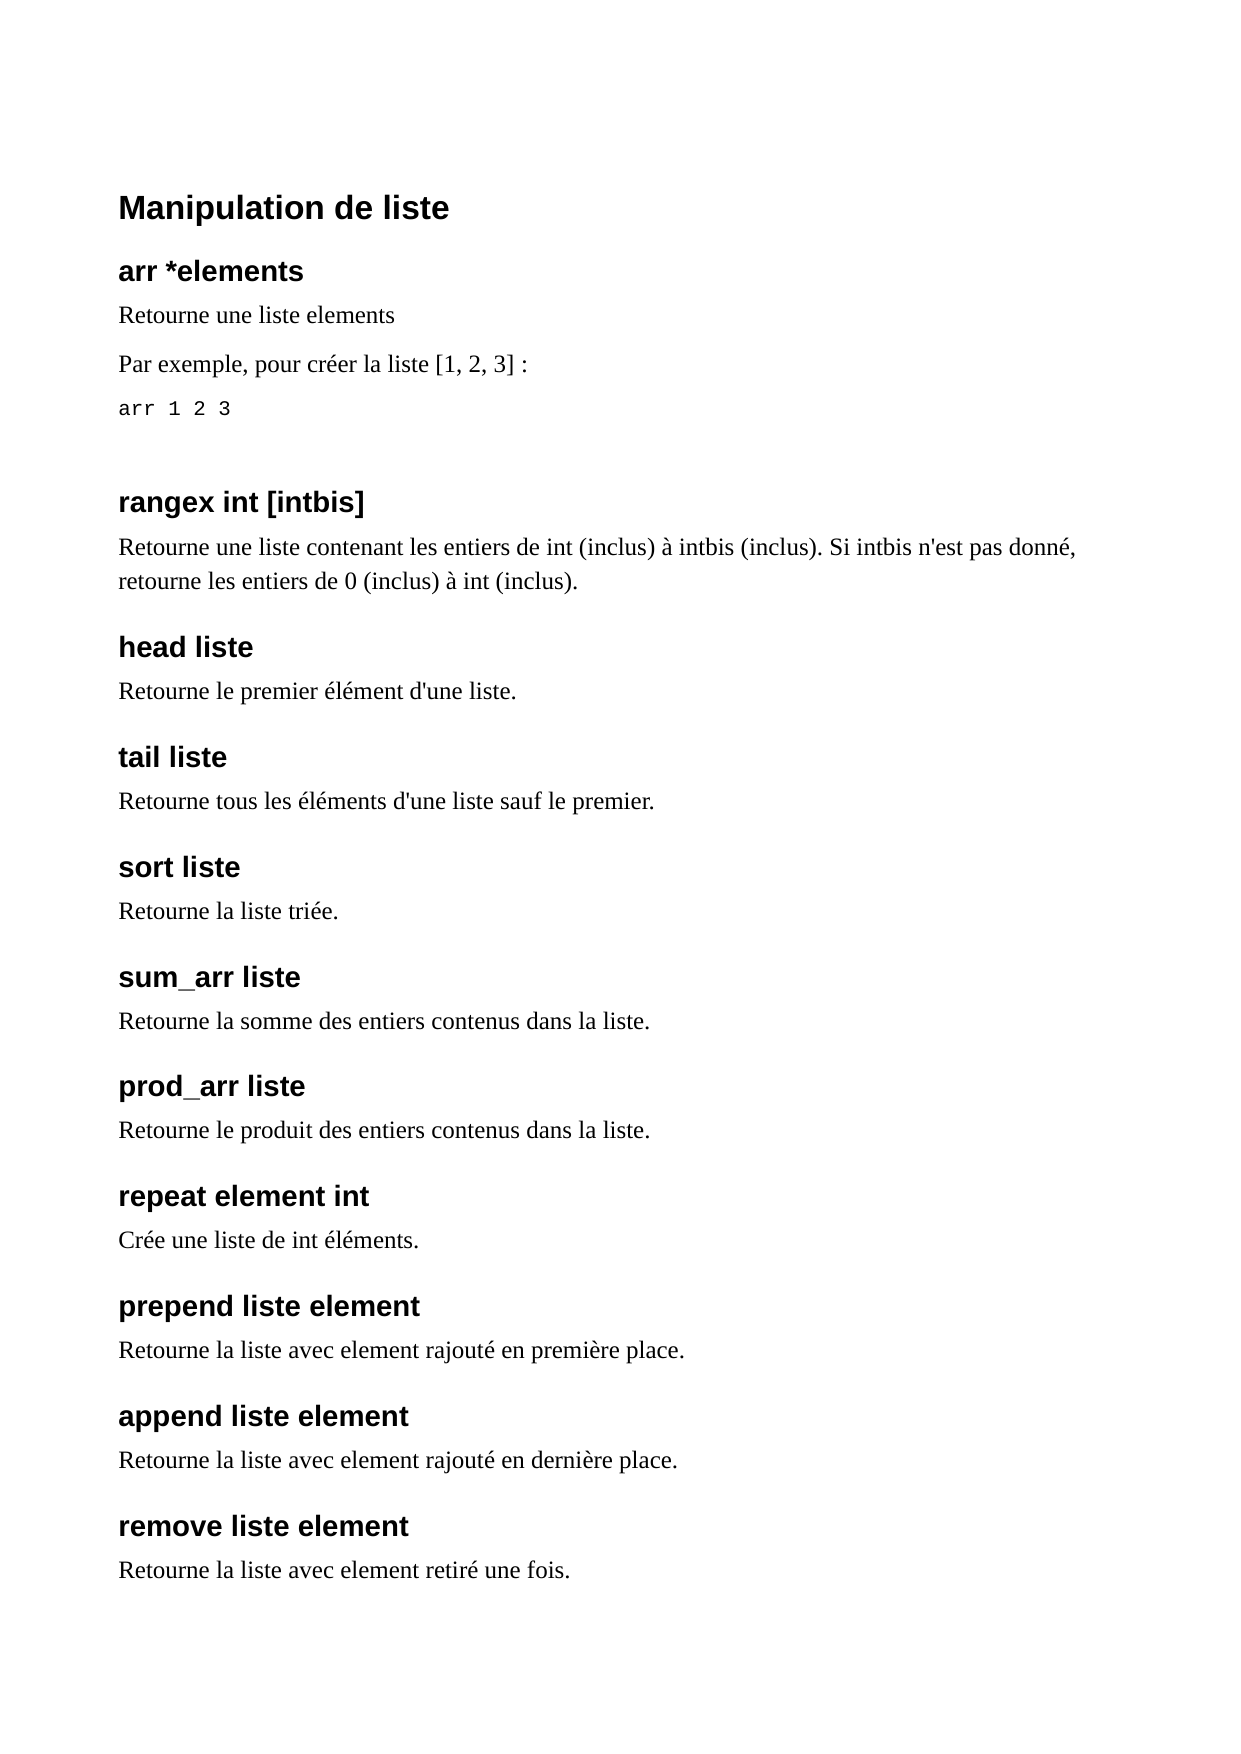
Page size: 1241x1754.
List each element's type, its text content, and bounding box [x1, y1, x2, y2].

subtitle sort liste [118, 849, 1122, 883]
text Par exemple, pour créer la liste [1, 2, 3] : [118, 349, 1122, 378]
subtitle rangex int [intbis] [118, 485, 1122, 519]
subtitle prepend liste element [118, 1289, 1122, 1323]
subtitle remove liste element [118, 1509, 1122, 1543]
text Retourne la liste avec element retiré une fois. [118, 1555, 1122, 1584]
text Retourne le produit des entiers contenus dans la liste. [118, 1116, 1122, 1144]
subtitle arr *elements [118, 254, 1122, 287]
text Retourne la liste avec element rajouté en première place. [118, 1335, 1122, 1364]
text Retourne le premier élément d'une liste. [118, 676, 1122, 705]
subtitle tail liste [118, 740, 1122, 773]
text Retourne tous les éléments d'une liste sauf le premier. [118, 786, 1122, 815]
subtitle append liste element [118, 1399, 1122, 1433]
text arr 1 2 3 [118, 398, 1122, 422]
text Retourne la liste triée. [118, 896, 1122, 924]
subtitle prod_arr liste [118, 1069, 1122, 1103]
text Retourne la somme des entiers contenus dans la liste. [118, 1006, 1122, 1034]
subtitle head liste [118, 630, 1122, 663]
text Retourne une liste contenant les entiers de int (inclus) à intbis (inclus). Si intbis n'est pas donné, retourne les entiers de 0 (inclus) à int (inclus). [118, 532, 1122, 595]
text Retourne une liste elements [118, 300, 1122, 329]
subtitle sum_arr liste [118, 959, 1122, 993]
text Retourne la liste avec element rajouté en dernière place. [118, 1445, 1122, 1474]
subtitle repeat element int [118, 1179, 1122, 1213]
subtitle Manipulation de liste [118, 188, 1122, 227]
text Crée une liste de int éléments. [118, 1226, 1122, 1254]
